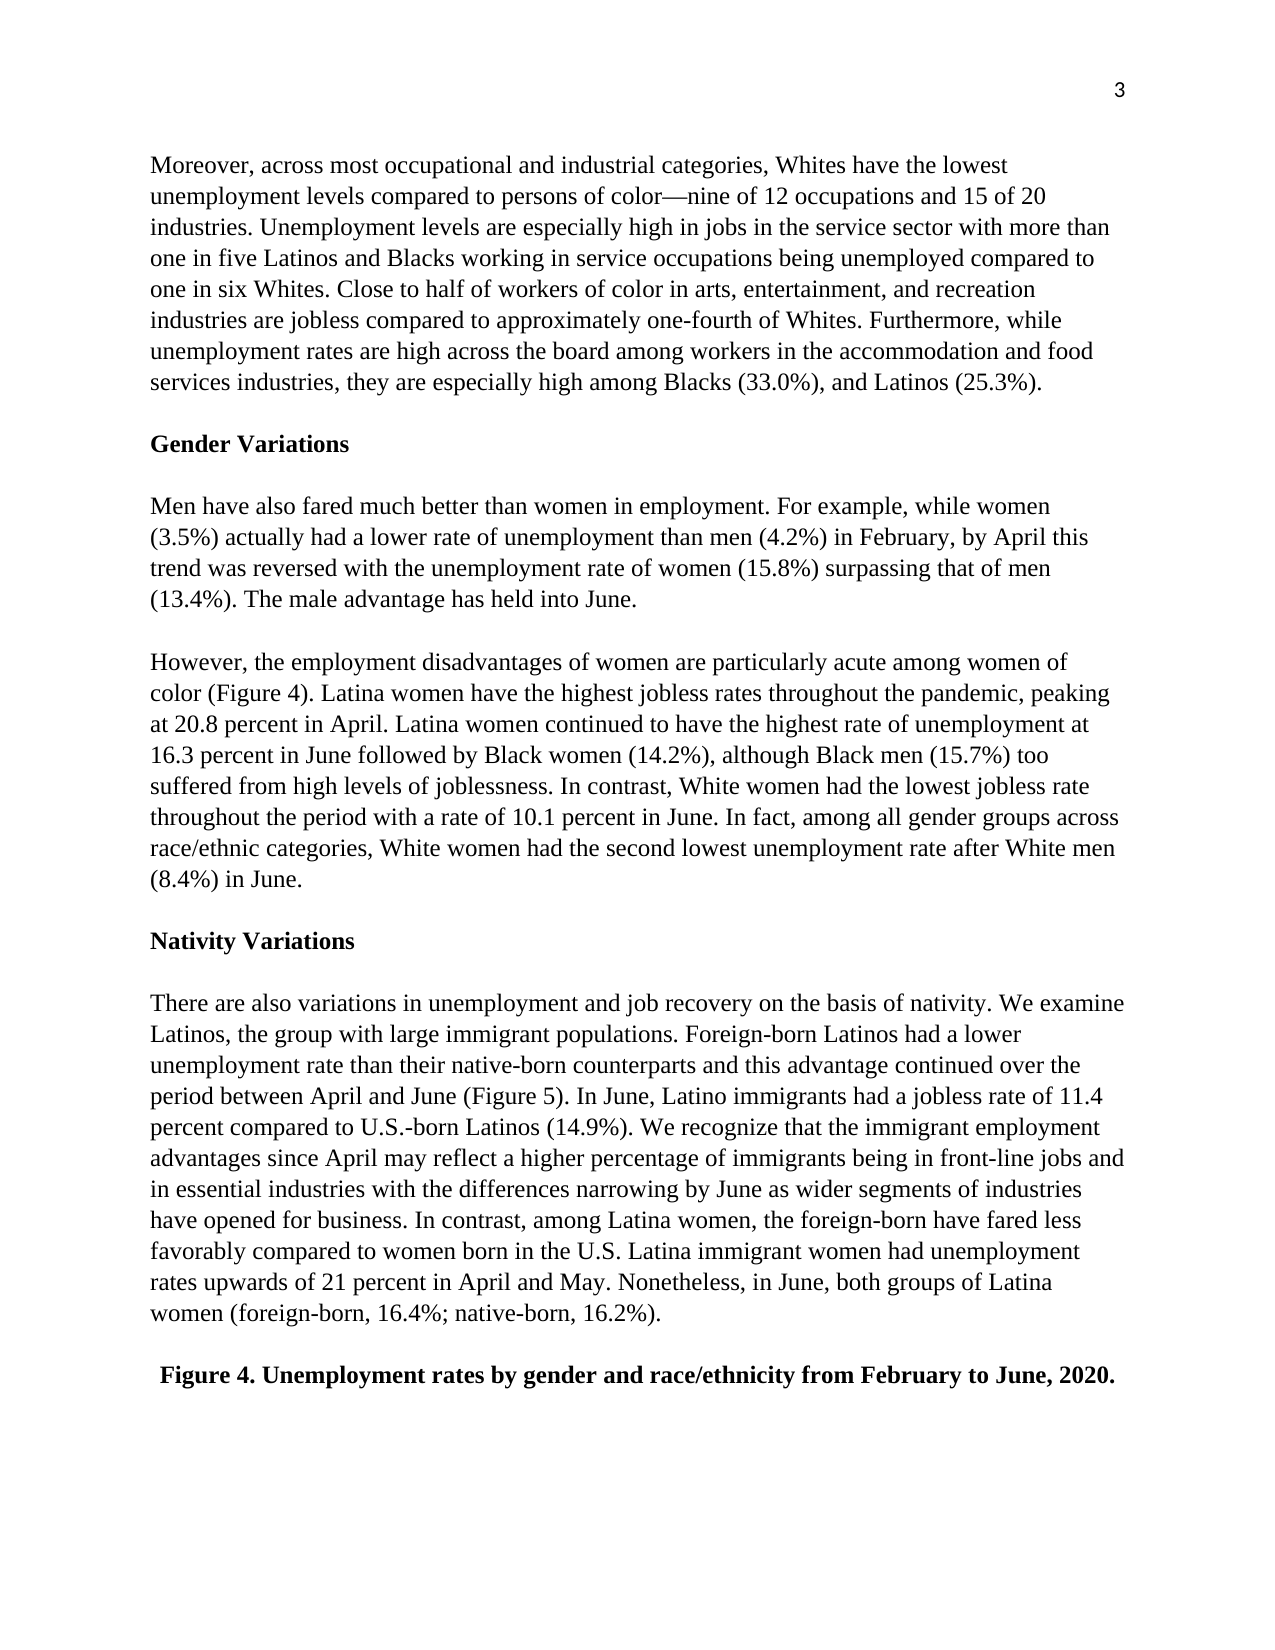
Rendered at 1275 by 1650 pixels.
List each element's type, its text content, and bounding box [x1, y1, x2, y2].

text However, the employment disadvantages of women are particularly acute among women of color (Figure 4). Latina women have the highest jobless rates throughout the pandemic, peaking at 20.8 percent in April. Latina women continued to have the highest rate of unemployment at 16.3 percent in June followed by Black women (14.2%), although Black men (15.7%) too suffered from high levels of joblessness. In contrast, White women had the lowest jobless rate throughout the period with a rate of 10.1 percent in June. In fact, among all gender groups across race/ethnic categories, White women had the second lowest unemployment rate after White men (8.4%) in June. [150, 647, 1125, 893]
text Moreover, across most occupational and industrial categories, Whites have the lowest unemployment levels compared to persons of color—nine of 12 occupations and 15 of 20 industries. Unemployment levels are especially high in jobs in the service sector with more than one in five Latinos and Blacks working in service occupations being unemployed compared to one in six Whites. Close to half of workers of color in arts, entertainment, and recreation industries are jobless compared to approximately one-fourth of Whites. Furthermore, while unemployment rates are high across the board among workers in the accommodation and food services industries, they are especially high among Blacks (33.0%), and Latinos (25.3%). [150, 150, 1125, 396]
text Gender Variations [150, 429, 1125, 458]
text There are also variations in unemployment and job recovery on the basis of nativity. We examine Latinos, the group with large immigrant populations. Foreign-born Latinos had a lower unemployment rate than their native-born counterparts and this advantage continued over the period between April and June (Figure 5). In June, Latino immigrants had a jobless rate of 11.4 percent compared to U.S.-born Latinos (14.9%). We recognize that the immigrant employment advantages since April may reflect a higher percentage of immigrants being in front-line jobs and in essential industries with the differences narrowing by June as wider segments of industries have opened for business. In contrast, among Latina women, the foreign-born have fared less favorably compared to women born in the U.S. Latina immigrant women had unemployment rates upwards of 21 percent in April and May. Nonetheless, in June, both groups of Latina women (foreign-born, 16.4%; native-born, 16.2%). [150, 988, 1125, 1327]
text Figure 4. Unemployment rates by gender and race/ethnicity from February to June, 2020. [150, 1361, 1125, 1389]
text Men have also fared much better than women in employment. For example, while women (3.5%) actually had a lower rate of unemployment than men (4.2%) in February, by April this trend was reversed with the unemployment rate of women (15.8%) surpassing that of men (13.4%). The male advantage has held into June. [150, 491, 1125, 613]
text Nativity Variations [150, 926, 1125, 955]
